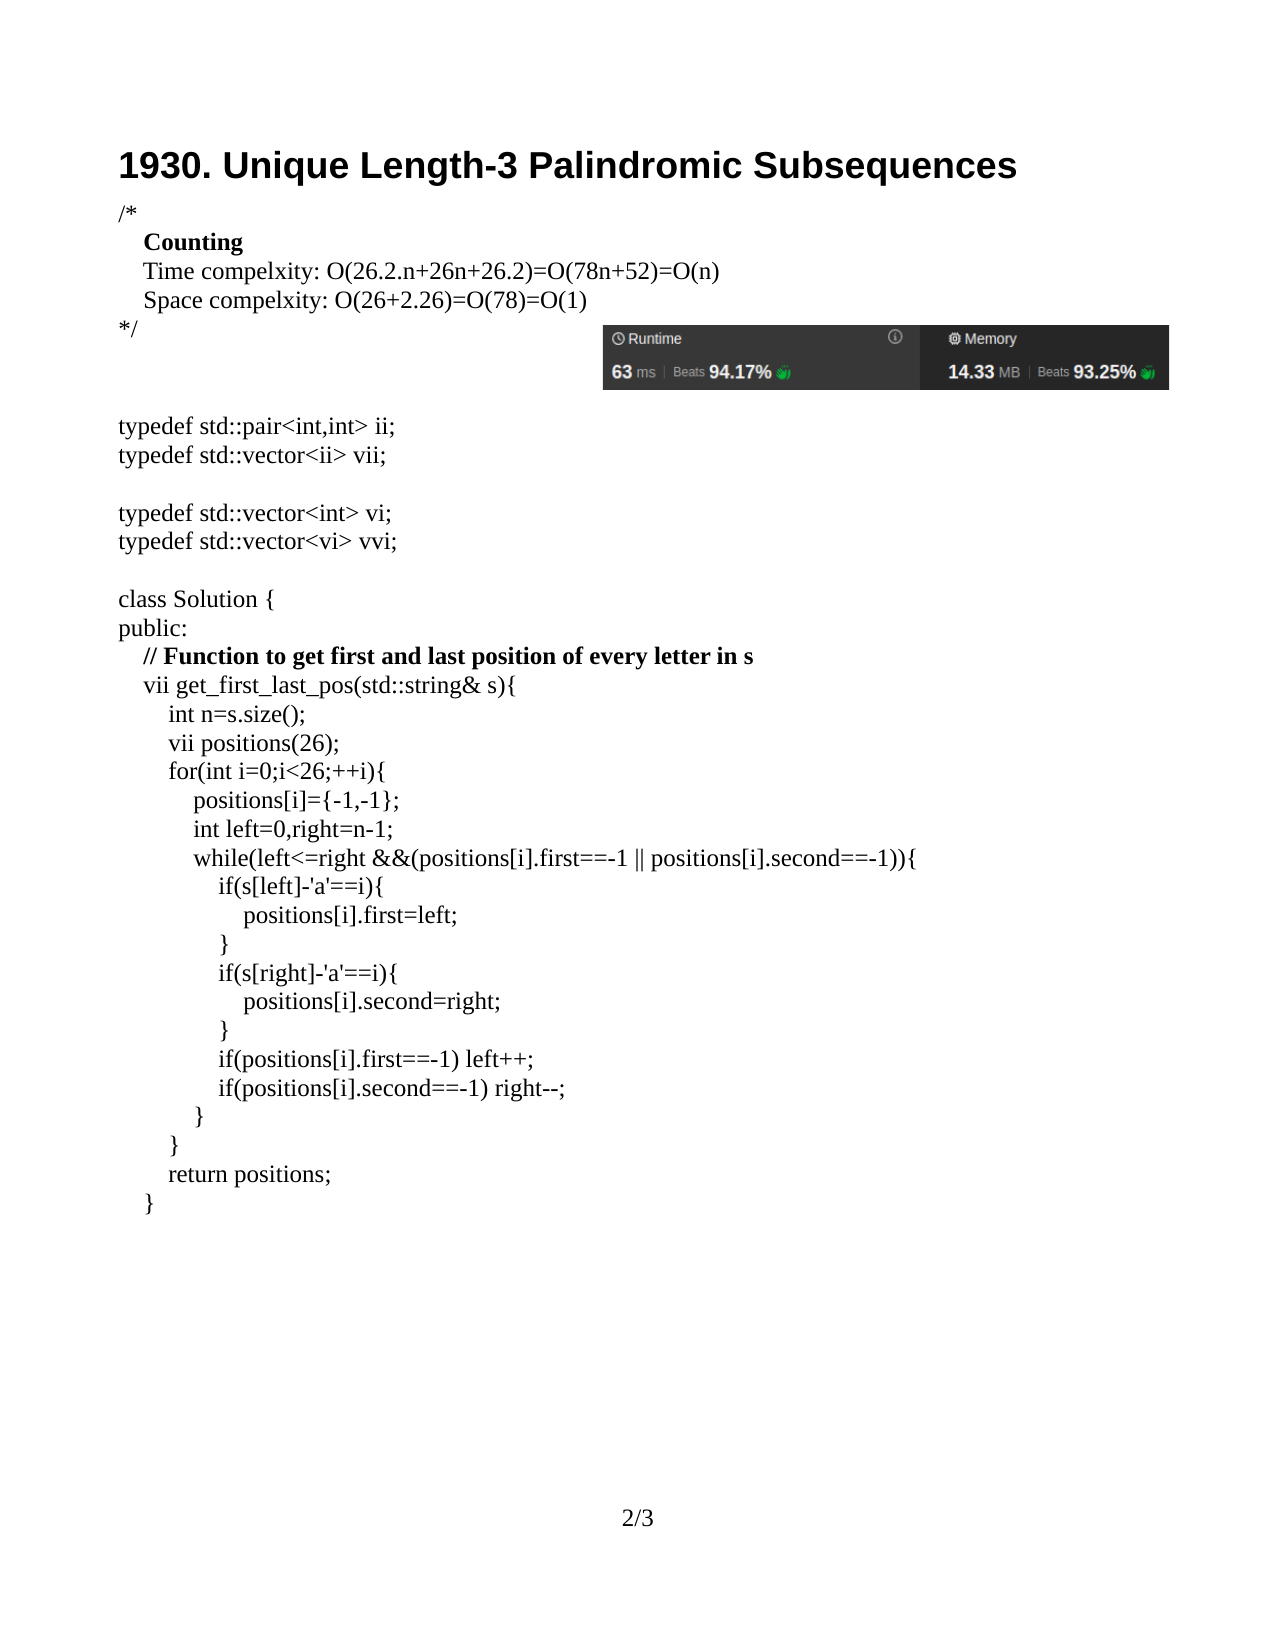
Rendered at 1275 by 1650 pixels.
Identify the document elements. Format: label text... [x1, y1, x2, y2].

subtitle 1930. Unique Length-3 Palindromic Subsequences [118, 143, 1157, 186]
text if(positions[i].second==-1) right--; [118, 1073, 1157, 1101]
text */ [118, 314, 1157, 342]
text } [118, 1188, 1157, 1216]
text class Solution { [118, 584, 1157, 613]
picture [602, 325, 1170, 390]
text positions[i].second=right; [118, 986, 1157, 1015]
text int n=s.size(); [118, 699, 1157, 728]
text positions[i]={-1,-1}; [118, 785, 1157, 814]
text if(positions[i].first==-1) left++; [118, 1044, 1157, 1073]
text Time compelxity: O(26.2.n+26n+26.2)=O(78n+52)=O(n) [118, 256, 1157, 285]
text } [118, 1015, 1157, 1044]
text } [118, 929, 1157, 958]
text for(int i=0;i<26;++i){ [118, 756, 1157, 785]
text typedef std::vector<vi> vvi; [118, 526, 1157, 555]
text while(left<=right &&(positions[i].first==-1 || positions[i].second==-1)){ [118, 843, 1157, 871]
text typedef std::vector<int> vi; [118, 498, 1157, 526]
text // Function to get first and last position of every letter in s [118, 641, 1157, 670]
text typedef std::vector<ii> vii; [118, 440, 1157, 469]
text typedef std::pair<int,int> ii; [118, 411, 1157, 440]
text vii get_first_last_pos(std::string& s){ [118, 670, 1157, 699]
text int left=0,right=n-1; [118, 814, 1157, 843]
text /* [118, 199, 1157, 227]
text if(s[left]-'a'==i){ [118, 871, 1157, 900]
text vii positions(26); [118, 728, 1157, 756]
text } [118, 1130, 1157, 1159]
text if(s[right]-'a'==i){ [118, 958, 1157, 986]
text Counting [118, 227, 1157, 256]
text public: [118, 613, 1157, 641]
text positions[i].first=left; [118, 900, 1157, 929]
text Space compelxity: O(26+2.26)=O(78)=O(1) [118, 285, 1157, 314]
text } [118, 1101, 1157, 1130]
text return positions; [118, 1159, 1157, 1188]
